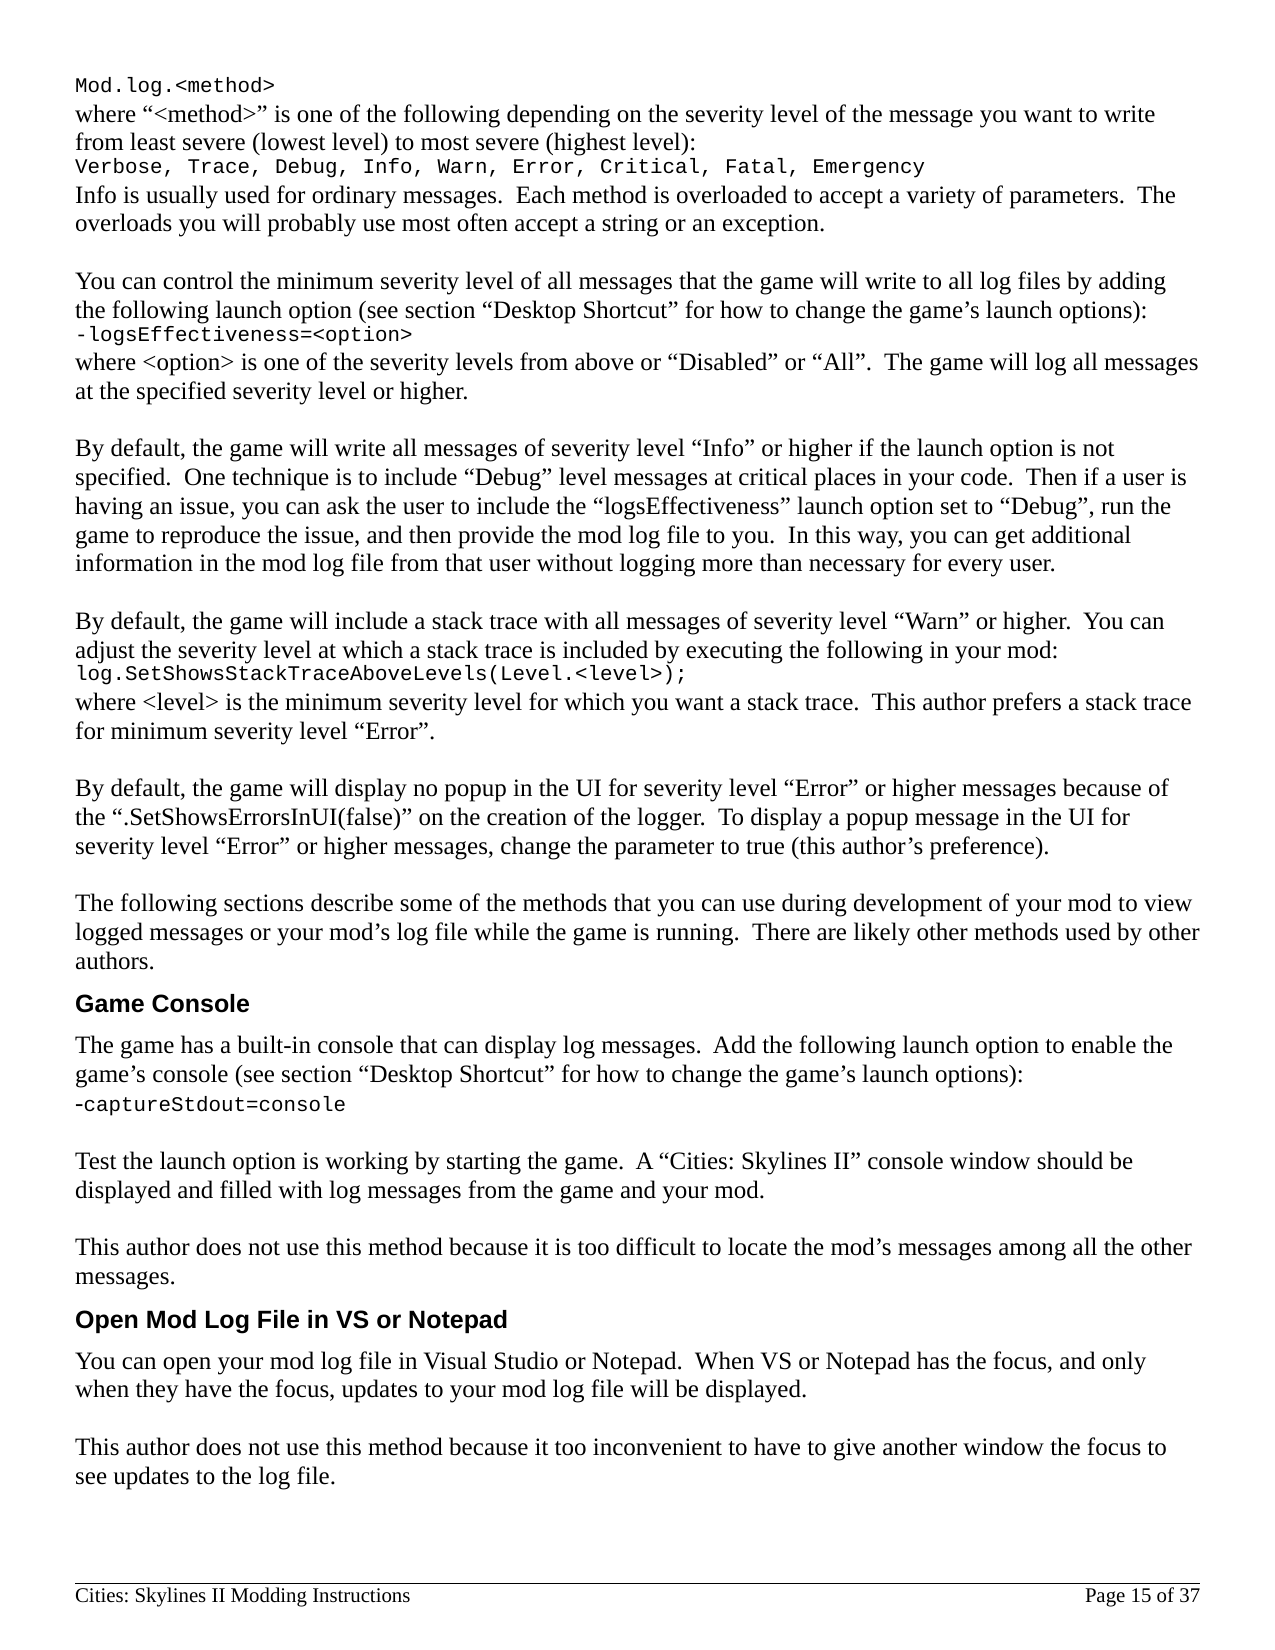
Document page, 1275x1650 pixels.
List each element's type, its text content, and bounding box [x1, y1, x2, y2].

text This author does not use this method because it is too difficult to locate the mod’s messages among all the other messages. [75, 1232, 1200, 1290]
subtitle Game Console [75, 989, 1200, 1018]
text The following sections describe some of the methods that you can use during development of your mod to view logged messages or your mod’s log file while the game is running. There are likely other methods used by other authors. [75, 888, 1200, 974]
text where <option> is one of the severity levels from above or “Disabled” or “All”. The game will log all messages at the specified severity level or higher. [75, 347, 1200, 405]
text Mod.log.<method> [75, 75, 1200, 99]
text Test the launch option is working by starting the game. A “Cities: Skylines II” console window should be displayed and filled with log messages from the game and your mod. [75, 1146, 1200, 1204]
text where <level> is the minimum severity level for which you want a stack trace. This author prefers a stack trace for minimum severity level “Error”. [75, 687, 1200, 744]
text where “<method>” is one of the following depending on the severity level of the message you want to write from least severe (lowest level) to most severe (highest level): [75, 99, 1200, 156]
subtitle Open Mod Log File in VS or Notepad [75, 1304, 1200, 1333]
text By default, the game will display no popup in the UI for severity level “Error” or higher messages because of the “.SetShowsErrorsInUI(false)” on the creation of the logger. To display a popup message in the UI for severity level “Error” or higher messages, change the parameter to true (this author’s preference). [75, 773, 1200, 859]
text By default, the game will write all messages of severity level “Info” or higher if the launch option is not specified. One technique is to include “Debug” level messages at critical places in your code. Then if a user is having an issue, you can ask the user to include the “logsEffectiveness” launch option set to “Debug”, run the game to reproduce the issue, and then provide the mod log file to you. In this way, you can get additional information in the mod log file from that user without logging more than necessary for every user. [75, 433, 1200, 577]
text Info is usually used for ordinary messages. Each method is overloaded to accept a variety of parameters. The overloads you will probably use most often accept a string or an exception. [75, 180, 1200, 237]
text Verbose, Trace, Debug, Info, Warn, Error, Critical, Fatal, Emergency [75, 156, 1200, 180]
text This author does not use this method because it too inconvenient to have to give another window the focus to see updates to the log file. [75, 1432, 1200, 1489]
text -captureStdout=console [75, 1088, 1200, 1117]
text -logsEffectiveness=<option> [75, 323, 1200, 347]
text You can control the minimum severity level of all messages that the game will write to all log files by adding the following launch option (see section “Desktop Shortcut” for how to change the game’s launch options): [75, 266, 1200, 323]
text By default, the game will include a stack trace with all messages of severity level “Warn” or higher. You can adjust the severity level at which a stack trace is included by executing the following in your mod: [75, 606, 1200, 663]
text log.SetShowsStackTraceAboveLevels(Level.<level>); [75, 663, 1200, 687]
text The game has a built-in console that can display log messages. Add the following launch option to enable the game’s console (see section “Desktop Shortcut” for how to change the game’s launch options): [75, 1030, 1200, 1088]
text You can open your mod log file in Visual Studio or Notepad. When VS or Notepad has the focus, and only when they have the focus, updates to your mod log file will be displayed. [75, 1346, 1200, 1403]
